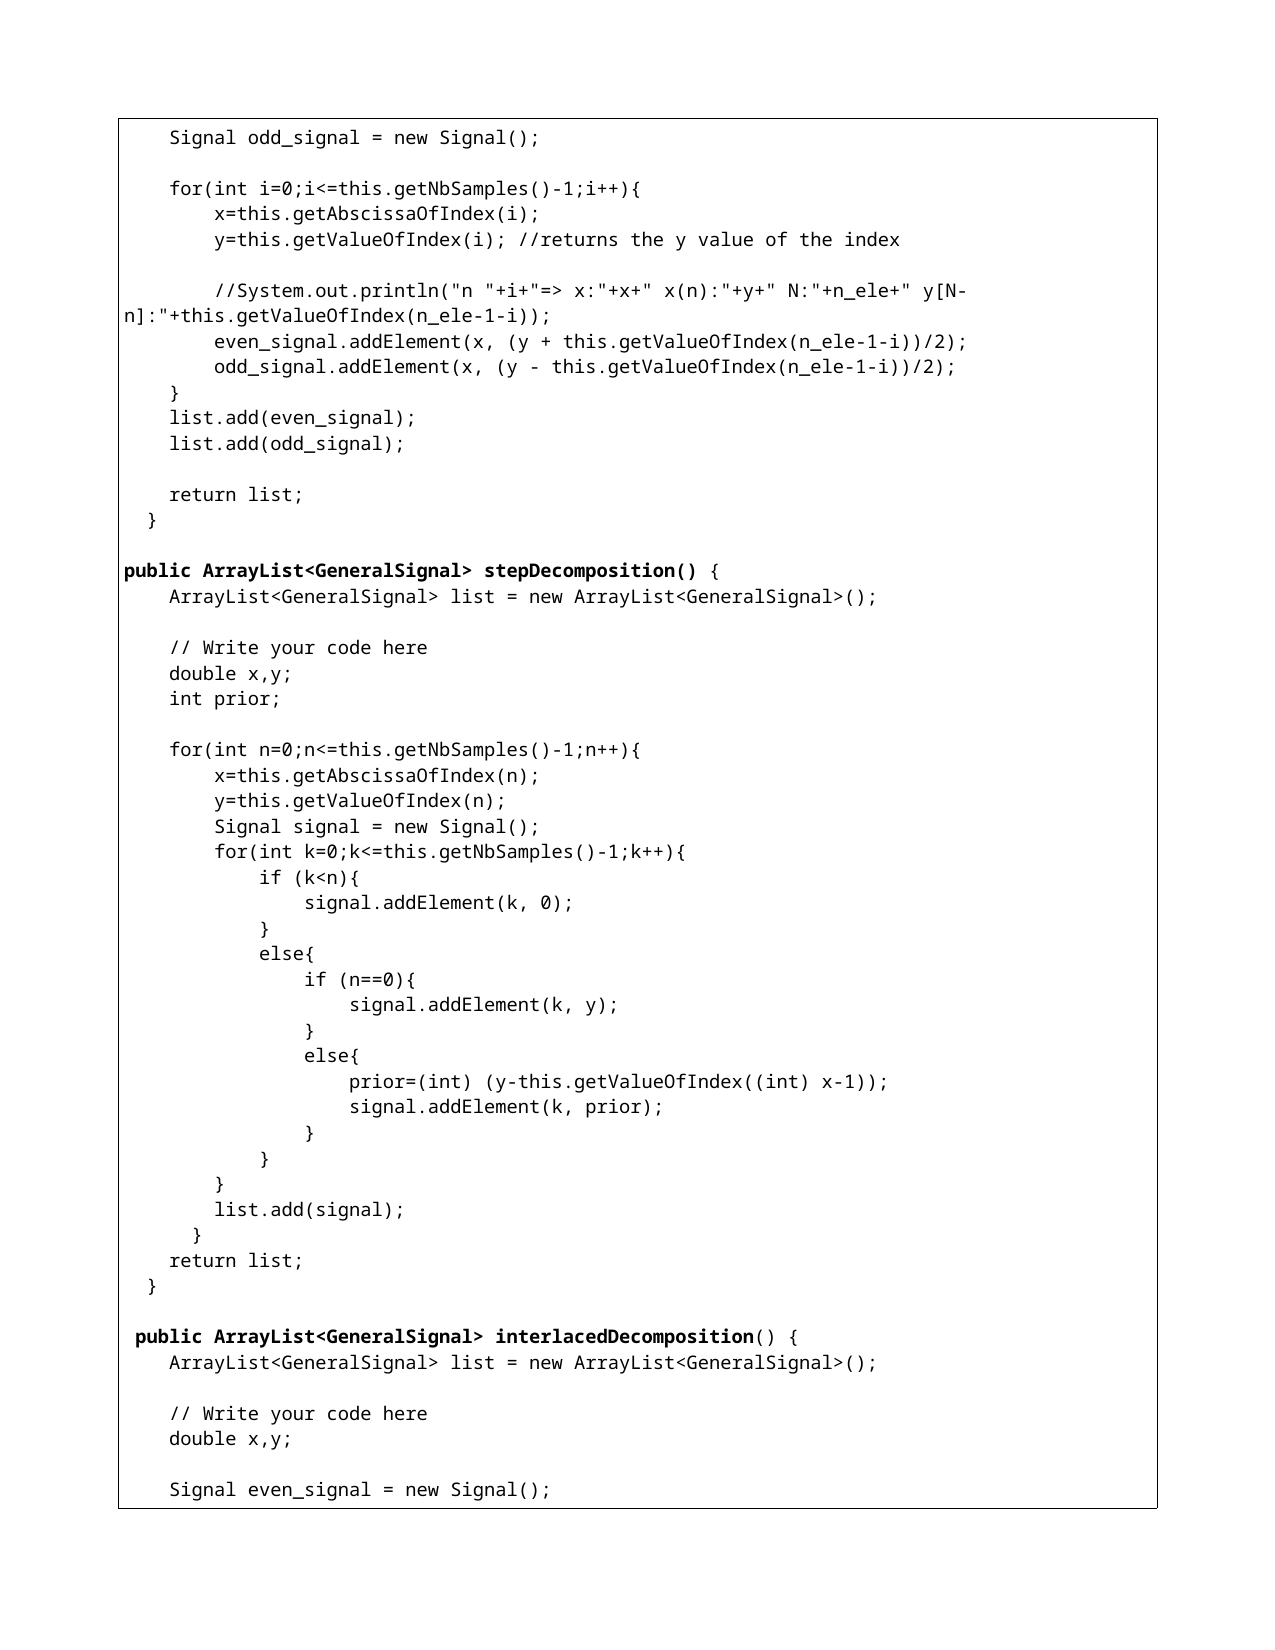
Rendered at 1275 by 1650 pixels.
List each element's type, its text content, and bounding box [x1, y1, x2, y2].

table_header Signal odd_signal = new Signal(); for(int i=0;i<=this.getNbSamples()-1;i++){ x=this.getAbscissaOfIndex(i); y=this.getValueOfIndex(i); //returns the y value of the index //System.out.println("n "+i+"=> x:"+x+" x(n):"+y+" N:"+n_ele+" y[N-n]:"+this.getValueOfIndex(n_ele-1-i)); even_signal.addElement(x, (y + this.getValueOfIndex(n_ele-1-i))/2); odd_signal.addElement(x, (y - this.getValueOfIndex(n_ele-1-i))/2); } list.add(even_signal); list.add(odd_signal); return list; } public ArrayList<GeneralSignal> stepDecomposition() { ArrayList<GeneralSignal> list = new ArrayList<GeneralSignal>(); // Write your code here double x,y; int prior; for(int n=0;n<=this.getNbSamples()-1;n++){ x=this.getAbscissaOfIndex(n); y=this.getValueOfIndex(n); Signal signal = new Signal(); for(int k=0;k<=this.getNbSamples()-1;k++){ if (k<n){ signal.addElement(k, 0); } else{ if (n==0){ signal.addElement(k, y); } else{ prior=(int) (y-this.getValueOfIndex((int) x-1)); signal.addElement(k, prior); } } } list.add(signal); } return list; } public ArrayList<GeneralSignal> interlacedDecomposition() { ArrayList<GeneralSignal> list = new ArrayList<GeneralSignal>(); // Write your code here double x,y; Signal even_signal = new Signal(); [119, 119, 1157, 1508]
